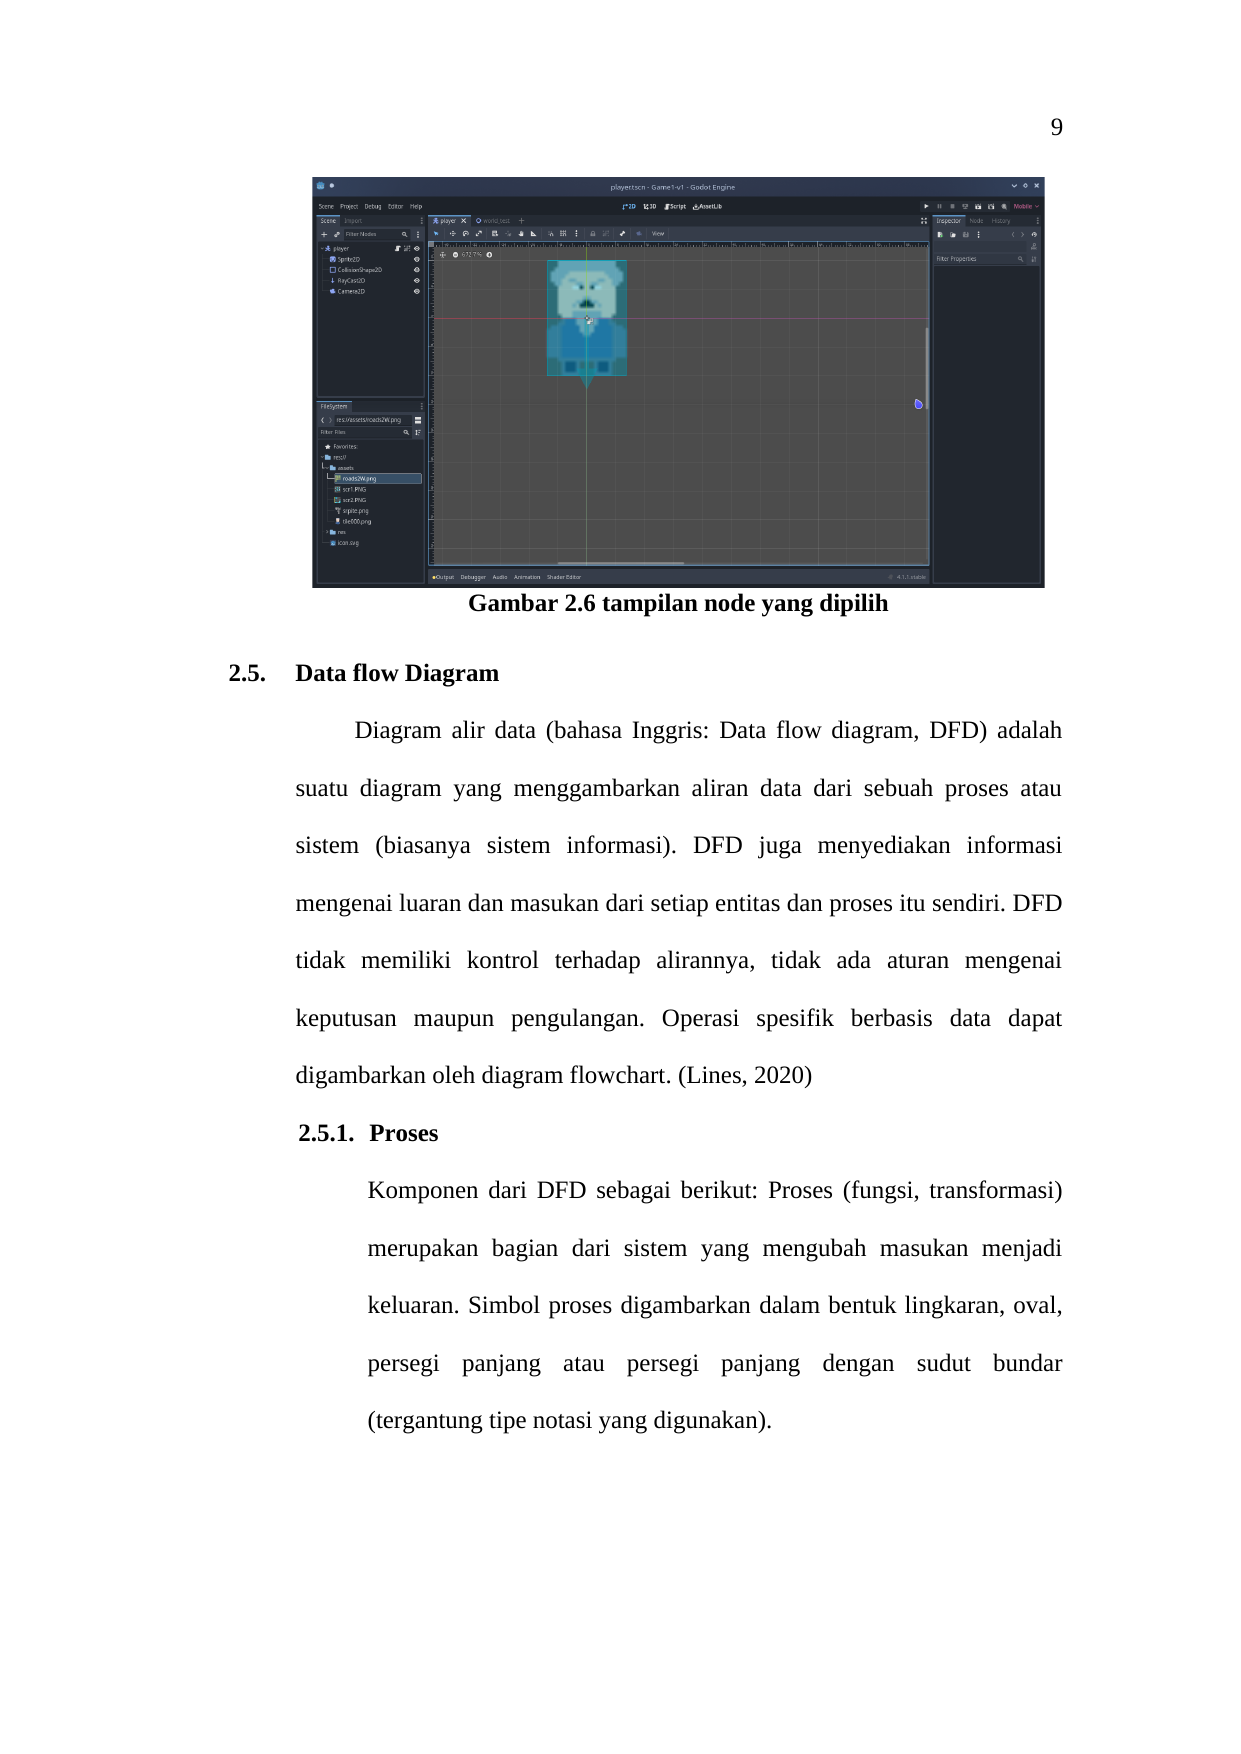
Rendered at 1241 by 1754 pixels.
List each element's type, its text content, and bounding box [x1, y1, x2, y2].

subtitle Proses [354, 1118, 1062, 1147]
picture [312, 177, 1045, 588]
subtitle Diagram alir data (bahasa Inggris: Data flow diagram, DFD) adalah suatu diagram yang menggambarkan aliran data dari sebuah proses atau sistem (biasanya sistem informasi). DFD juga menyediakan informasi mengenai luaran dan masukan dari setiap entitas dan proses itu sendiri. DFD tidak memiliki kontrol terhadap alirannya, tidak ada aturan mengenai keputusan maupun pengulangan. Operasi spesifik berbasis data dapat digambarkan oleh diagram flowchart. (Lines, 2020) [295, 716, 1063, 1089]
subtitle Gambar 2.6 tampilan node yang dipilih [295, 588, 1062, 617]
subtitle Komponen dari DFD sebagai berikut: Proses (fungsi, transformasi) merupakan bagian dari sistem yang mengubah masukan menjadi keluaran. Simbol proses digambarkan dalam bentuk lingkaran, oval, persegi panjang atau persegi panjang dengan sudut bundar (tergantung tipe notasi yang digunakan). [367, 1176, 1063, 1434]
list Data flow Diagram [266, 658, 1063, 687]
